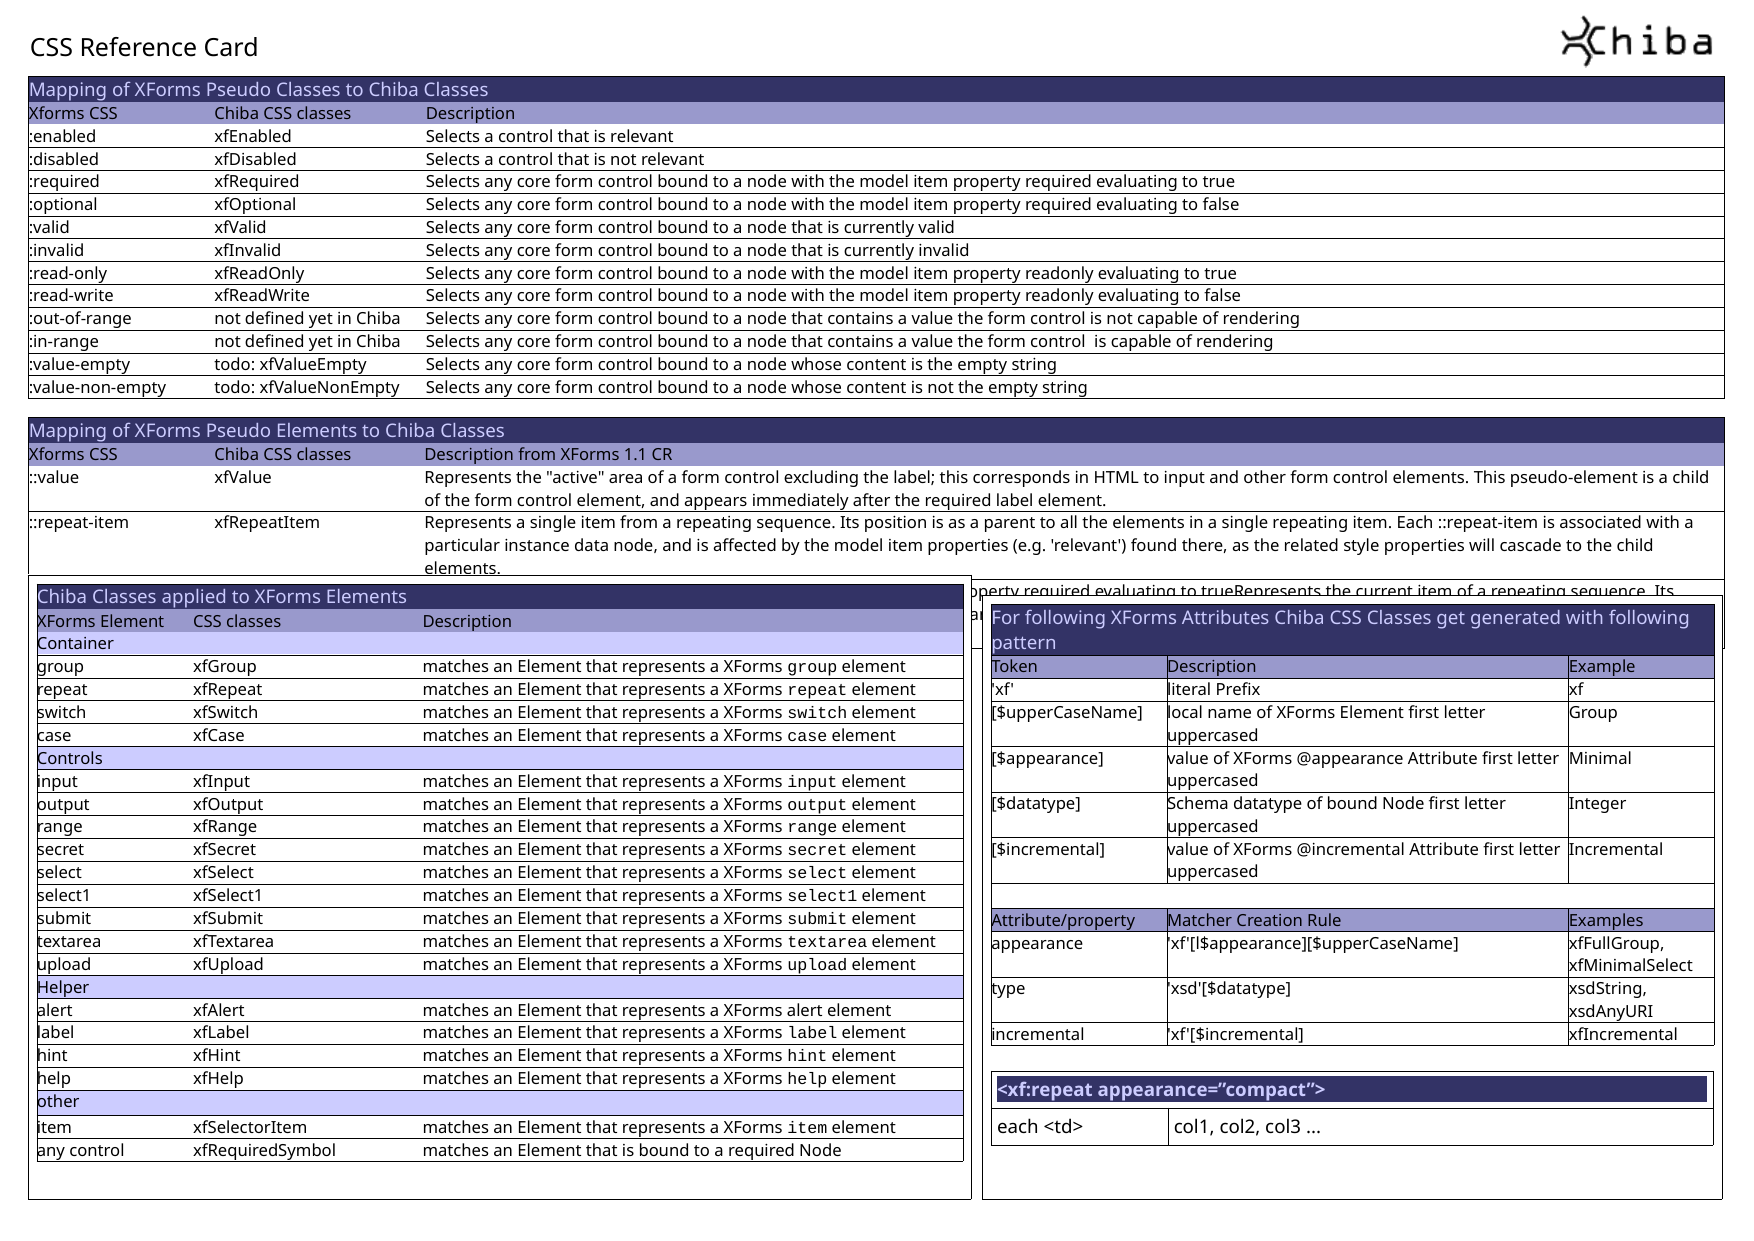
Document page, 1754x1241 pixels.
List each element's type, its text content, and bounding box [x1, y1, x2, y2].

table_cell select [38, 862, 193, 884]
table_cell :read-write [29, 285, 214, 307]
table_header Token [992, 656, 1167, 678]
table_cell Selects any core form control bound to a node whose content is not the empty string [426, 376, 1724, 398]
table_cell Selects a control that is not relevant [426, 148, 1724, 170]
table_cell xfCase [193, 724, 422, 746]
table_cell not defined yet in Chiba [214, 308, 426, 329]
table_cell :in-range [29, 331, 214, 352]
table_cell :value-non-empty [29, 376, 214, 398]
table_cell xfLabel [193, 1022, 422, 1044]
table_cell Helper [38, 976, 193, 998]
table_cell select1 [38, 885, 193, 907]
table_cell matches an Element that is bound to a required Node [422, 1139, 963, 1161]
table_cell Xforms CSS [29, 102, 214, 124]
table_cell textarea [38, 931, 193, 952]
table_cell type [992, 978, 1167, 1022]
table_cell switch [38, 701, 193, 723]
table_cell Description [422, 609, 963, 632]
table_cell ::value [29, 466, 214, 511]
table_cell incremental [992, 1023, 1167, 1045]
table_cell xfSelect [193, 862, 422, 884]
table_cell Selects a control that is relevant [426, 124, 1724, 147]
table_cell xfGroup [193, 656, 422, 677]
table_cell Selects any core form control bound to a node that contains a value the form control is capable of rendering [426, 331, 1724, 352]
table_cell Selects any core form control bound to a node that contains a value the form control is not capable of rendering [426, 308, 1724, 329]
table_cell output [38, 793, 193, 815]
table_cell xfFullGroup, xfMinimalSelect [1569, 932, 1714, 977]
table_cell matches an Element that represents a XForms select element [422, 862, 963, 884]
table_cell range [38, 816, 193, 838]
table_cell xfReadOnly [214, 262, 426, 284]
table_cell Selects any core form control bound to a node whose content is the empty string [426, 354, 1724, 375]
table_cell [$datatype] [992, 793, 1167, 837]
table_cell Description [426, 102, 1724, 124]
table_cell :read-only [29, 262, 214, 284]
table_cell case [38, 724, 193, 746]
table_cell :valid [29, 217, 214, 238]
table_cell xfSwitch [193, 701, 422, 723]
table_cell xfOptional [214, 194, 426, 216]
table_cell :optional [29, 194, 214, 216]
table_cell xsdString, xsdAnyURI [1569, 978, 1714, 1022]
table_cell Selects any core form control bound to a node with the model item property readonly evaluating to true [426, 262, 1724, 284]
table_cell Description from XForms 1.1 CR [424, 443, 1724, 466]
table_cell xfSelectorItem [193, 1116, 422, 1138]
table_cell Attribute/property [992, 909, 1167, 931]
table_cell input [38, 770, 193, 792]
table_cell xfAlert [193, 999, 422, 1021]
table_cell Xforms CSS [29, 443, 214, 466]
table_cell xfDisabled [214, 148, 426, 170]
table_cell Minimal [1569, 747, 1714, 792]
table_cell not defined yet in Chiba [214, 331, 426, 352]
table_cell help [38, 1068, 193, 1090]
table_cell matches an Element that represents a XForms range element [422, 816, 963, 838]
table_cell :enabled [29, 124, 214, 147]
table_cell [422, 632, 963, 654]
table_cell literal Prefix [1168, 679, 1568, 701]
table_cell xfRange [193, 816, 422, 838]
table_cell group [38, 656, 193, 677]
table_cell xfIncremental [1569, 1023, 1714, 1045]
table_cell Represents a single item from a repeating sequence. Its position is as a parent to all the elements in a single repeating item. Each ::repeat-item is associated with a particular instance data node, and is affected by the model item properties (e.g. 'relevant') found there, as the related style properties will cascade to the child elements. [424, 512, 1724, 579]
table_cell matches an Element that represents a XForms secret element [422, 839, 963, 861]
table_cell [$appearance] [992, 747, 1167, 792]
table_cell matches an Element that represents a XForms hint element [422, 1045, 963, 1067]
table_header Description [1168, 656, 1568, 678]
table_cell matches an Element that represents a XForms textarea element [422, 931, 963, 952]
table_cell xfHint [193, 1045, 422, 1067]
table_cell Incremental [1569, 838, 1714, 883]
table_cell Chiba CSS classes [214, 102, 426, 124]
table_cell Selects any core form control bound to a node that is currently valid [426, 217, 1724, 238]
table_cell value of XForms @appearance Attribute first letter uppercased [1168, 747, 1568, 792]
table_cell matches an Element that represents a XForms alert element [422, 999, 963, 1021]
table_cell matches an Element that represents a XForms upload element [422, 954, 963, 975]
table_cell xfInput [193, 770, 422, 792]
table_cell upload [38, 954, 193, 975]
table_cell Container [38, 632, 193, 654]
table_cell matches an Element that represents a XForms item element [422, 1116, 963, 1138]
table_cell xfInvalid [214, 239, 426, 261]
table_cell xfReadWrite [214, 285, 426, 307]
table_cell xfRepeatItem [214, 512, 424, 574]
table_cell matches an Element that represents a XForms repeat element [422, 679, 963, 700]
table_cell todo: xfValueEmpty [214, 354, 426, 375]
table_cell CSS classes [193, 609, 422, 632]
table_cell [193, 747, 422, 769]
table_cell 'xsd'[$datatype] [1168, 978, 1568, 1022]
table_cell Selects any core form control bound to a node with the model item property readonly evaluating to false [426, 285, 1724, 307]
table_cell label [38, 1022, 193, 1044]
table_cell xfRepeat [193, 679, 422, 700]
table_header Example [1569, 656, 1714, 678]
table_cell :required [29, 171, 214, 193]
table_cell value of XForms @incremental Attribute first letter uppercased [1168, 838, 1568, 883]
table_cell xfHelp [193, 1068, 422, 1090]
table_cell ::repeat-item [29, 512, 214, 574]
table_cell matches an Element that represents a XForms case element [422, 724, 963, 746]
table_cell matches an Element that represents a XForms input element [422, 770, 963, 792]
table_cell secret [38, 839, 193, 861]
table_cell xf [1569, 679, 1714, 701]
table_cell 'xf'[$incremental] [1168, 1023, 1568, 1045]
table_cell todo: xfValueNonEmpty [214, 376, 426, 398]
table_cell col1, col2, col3 ... [1169, 1109, 1713, 1145]
table_cell 'xf'[l$appearance][$upperCaseName] [1168, 932, 1568, 977]
table_cell [$upperCaseName] [992, 702, 1167, 746]
text CSS Reference Card [29, 29, 1555, 63]
table_cell xfRequired [214, 171, 426, 193]
table_cell matches an Element that represents a XForms help element [422, 1068, 963, 1090]
table_cell matches an Element that represents a XForms group element [422, 656, 963, 677]
table_header <xf:repeat appearance=”compact”> [992, 1072, 1713, 1108]
table_cell xfValid [214, 217, 426, 238]
table_cell matches an Element that represents a XForms output element [422, 793, 963, 815]
picture [1555, 13, 1718, 69]
table_cell Schema datatype of bound Node first letter uppercased [1168, 793, 1568, 837]
table_cell item [38, 1116, 193, 1138]
table_cell XForms Element [38, 609, 193, 632]
table_cell Represents the "active" area of a form control excluding the label; this corresponds in HTML to input and other form control elements. This pseudo-element is a child of the form control element, and appears immediately after the required label element. [424, 466, 1724, 511]
table_cell xfEnabled [214, 124, 426, 147]
table_cell matches an Element that represents a XForms label element [422, 1022, 963, 1044]
table_cell xfOutput [193, 793, 422, 815]
table_cell [422, 747, 963, 769]
table_cell each <td> [992, 1109, 1168, 1145]
table_cell local name of XForms Element first letter uppercased [1168, 702, 1568, 746]
table_cell xfUpload [193, 954, 422, 975]
table_cell :disabled [29, 148, 214, 170]
table_cell xfTextarea [193, 931, 422, 952]
table_cell [193, 976, 422, 998]
table_cell matches an Element that represents a XForms switch element [422, 701, 963, 723]
table_cell Selects any core form control bound to a node with the model item property required evaluating to true [426, 171, 1724, 193]
table_cell 'xf' [992, 679, 1167, 701]
table_cell submit [38, 908, 193, 929]
table_cell Matcher Creation Rule [1168, 909, 1568, 931]
table_cell [$incremental] [992, 838, 1167, 883]
table_cell matches an Element that represents a XForms submit element [422, 908, 963, 929]
table_cell :invalid [29, 239, 214, 261]
table_cell appearance [992, 932, 1167, 977]
table_cell :value-empty [29, 354, 214, 375]
table_cell [193, 1091, 422, 1115]
table_cell xfSubmit [193, 908, 422, 929]
table_cell Selects any core form control bound to a node with the model item property required evaluating to trueRepresents the current item of a repeating sequence. Its position is as a parent of all the elements in the index repeating item (and as a child to the ::repeat-item pseudo-element), thus any style declarations applying to this pseudo-element override those on the parent ::repeat-item. [1470, 584, 1724, 647]
table_cell Group [1569, 702, 1714, 746]
table_cell [193, 632, 422, 654]
table_cell Examples [1569, 909, 1714, 931]
table_cell other [38, 1091, 193, 1115]
table_cell Controls [38, 747, 193, 769]
table_cell any control [38, 1139, 193, 1161]
table_cell :out-of-range [29, 308, 214, 329]
table_cell Selects any core form control bound to a node with the model item property required evaluating to false [426, 194, 1724, 216]
table_cell alert [38, 999, 193, 1021]
table_cell xfRequiredSymbol [193, 1139, 422, 1161]
table_cell Chiba CSS classes [214, 443, 424, 466]
table_cell xfSecret [193, 839, 422, 861]
table_cell [422, 976, 963, 998]
table_cell xfSelect1 [193, 885, 422, 907]
table_cell [422, 1091, 963, 1115]
table_cell Selects any core form control bound to a node that is currently invalid [426, 239, 1724, 261]
table_cell xfValue [214, 466, 424, 511]
table_cell Integer [1569, 793, 1714, 837]
table_cell hint [38, 1045, 193, 1067]
table_cell repeat [38, 679, 193, 700]
table_cell matches an Element that represents a XForms select1 element [422, 885, 963, 907]
